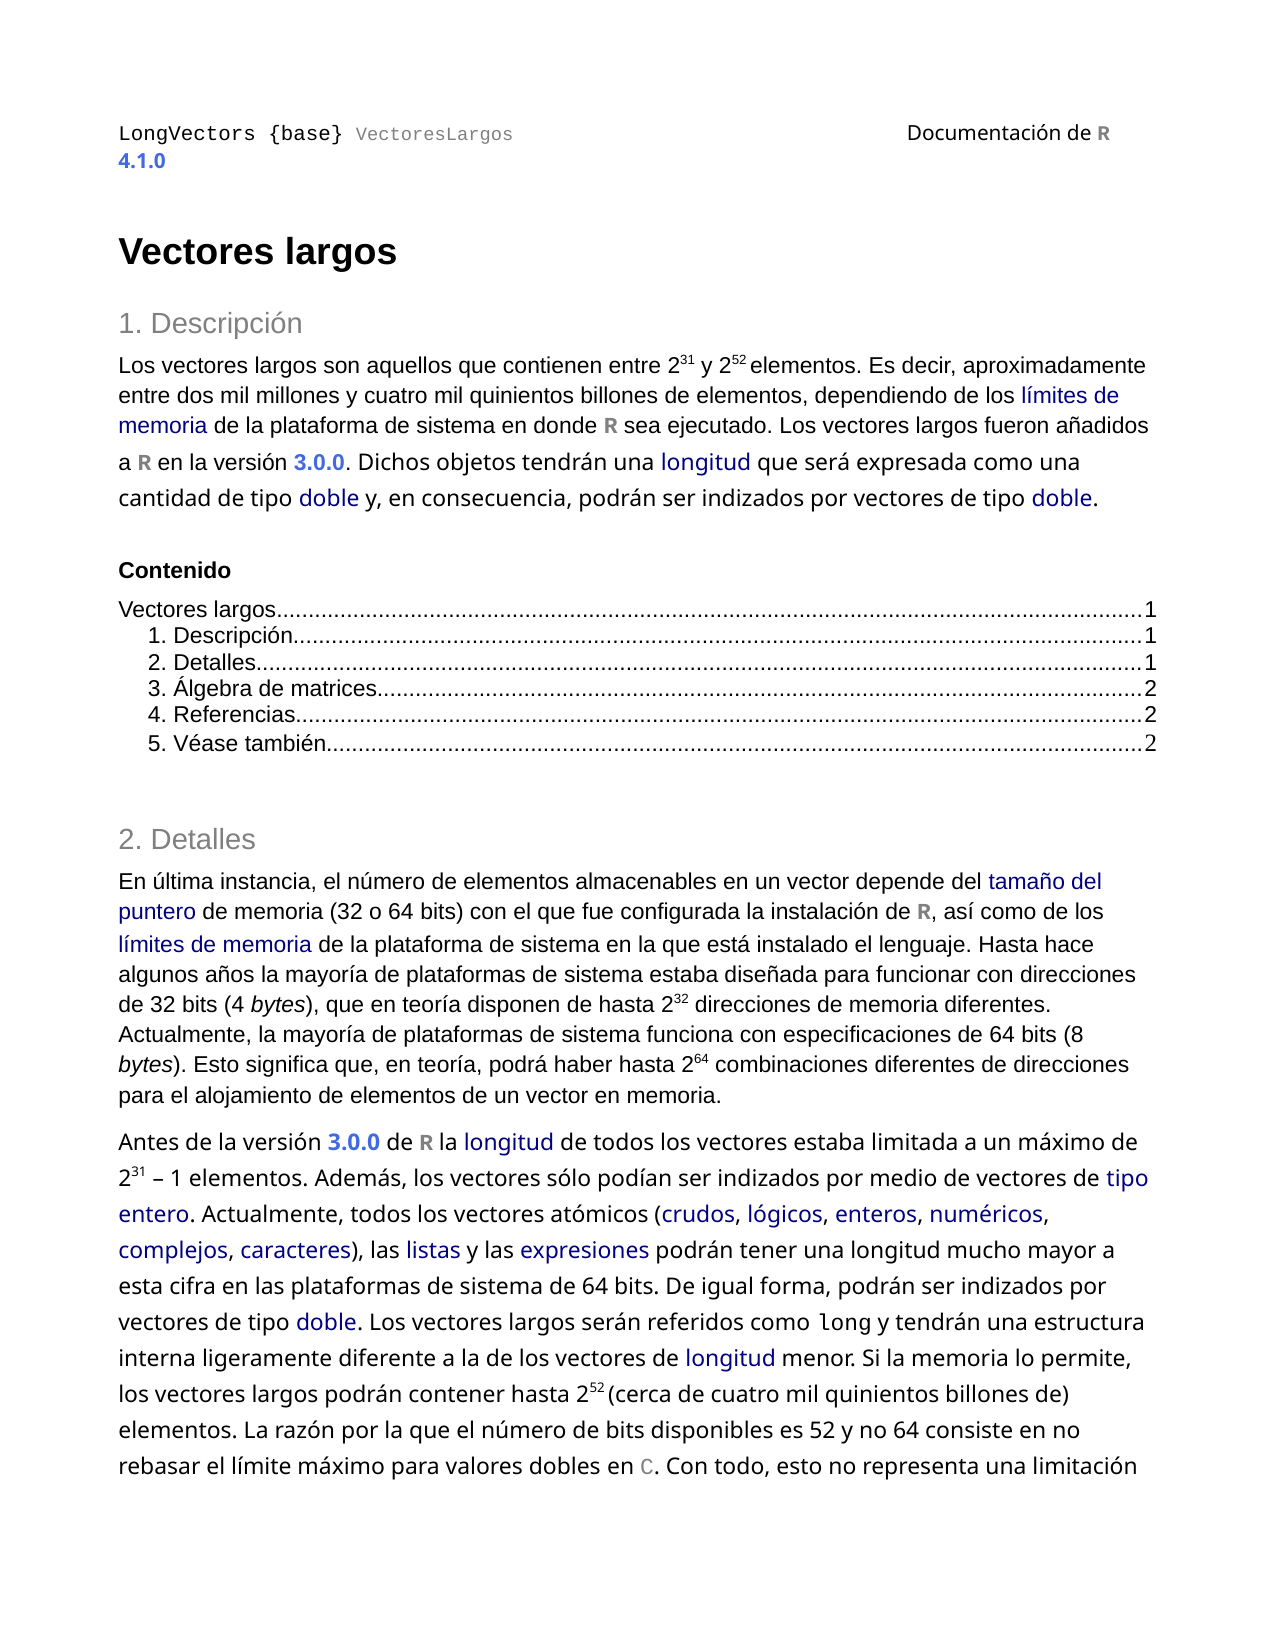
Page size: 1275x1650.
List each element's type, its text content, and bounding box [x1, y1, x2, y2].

text 1. Descripción 1 [148, 622, 1157, 649]
subtitle Contenido [118, 557, 1157, 583]
text Antes de la versión 3.0.0 de R la longitud de todos los vectores estaba limitada a un máximo de 231 – 1 elementos. Además, los vectores sólo podían ser indizados por medio de vectores de tipo entero. Actualmente, todos los vectores atómicos (crudos, lógicos, enteros, numéricos, complejos, caracteres), las listas y las expresiones podrán tener una longitud mucho mayor a esta cifra en las plataformas de sistema de 64 bits. De igual forma, podrán ser indizados por vectores de tipo doble. Los vectores largos serán referidos como long y tendrán una estructura interna ligeramente diferente a la de los vectores de longitud menor. Si la memoria lo permite, los vectores largos podrán contener hasta 252 (cerca de cuatro mil quinientos billones de) elementos. La razón por la que el número de bits disponibles es 52 y no 64 consiste en no rebasar el límite máximo para valores dobles en C. Con todo, esto no representa una limitación [118, 1126, 1157, 1481]
text 4. Referencias 2 [148, 701, 1157, 728]
text 5. Véase también 2 [148, 728, 1157, 756]
text Los vectores largos son aquellos que contienen entre 231 y 252 elementos. Es decir, aproximadamente entre dos mil millones y cuatro mil quinientos billones de elementos, dependiendo de los límites de memoria de la plataforma de sistema en donde R sea ejecutado. Los vectores largos fueron añadidos a R en la versión 3.0.0. Dichos objetos tendrán una longitud que será expresada como una cantidad de tipo doble y, en consecuencia, podrán ser indizados por vectores de tipo doble. [118, 352, 1157, 513]
text En última instancia, el número de elementos almacenables en un vector depende del tamaño del puntero de memoria (32 o 64 bits) con el que fue configurada la instalación de R, así como de los límites de memoria de la plataforma de sistema en la que está instalado el lenguaje. Hasta hace algunos años la mayoría de plataformas de sistema estaba diseñada para funcionar con direcciones de 32 bits (4 bytes), que en teoría disponen de hasta 232 direcciones de memoria diferentes. Actualmente, la mayoría de plataformas de sistema funciona con especificaciones de 64 bits (8 bytes). Esto significa que, en teoría, podrá haber hasta 264 combinaciones diferentes de direcciones para el alojamiento de elementos de un vector en memoria. [118, 868, 1157, 1108]
subtitle 1. Descripción [118, 306, 1157, 339]
subtitle 2. Detalles [118, 822, 1157, 856]
text 3. Álgebra de matrices 2 [148, 675, 1157, 701]
text Vectores largos 1 [118, 596, 1157, 622]
subtitle Vectores largos [118, 229, 1157, 273]
text 2. Detalles 1 [148, 649, 1157, 675]
